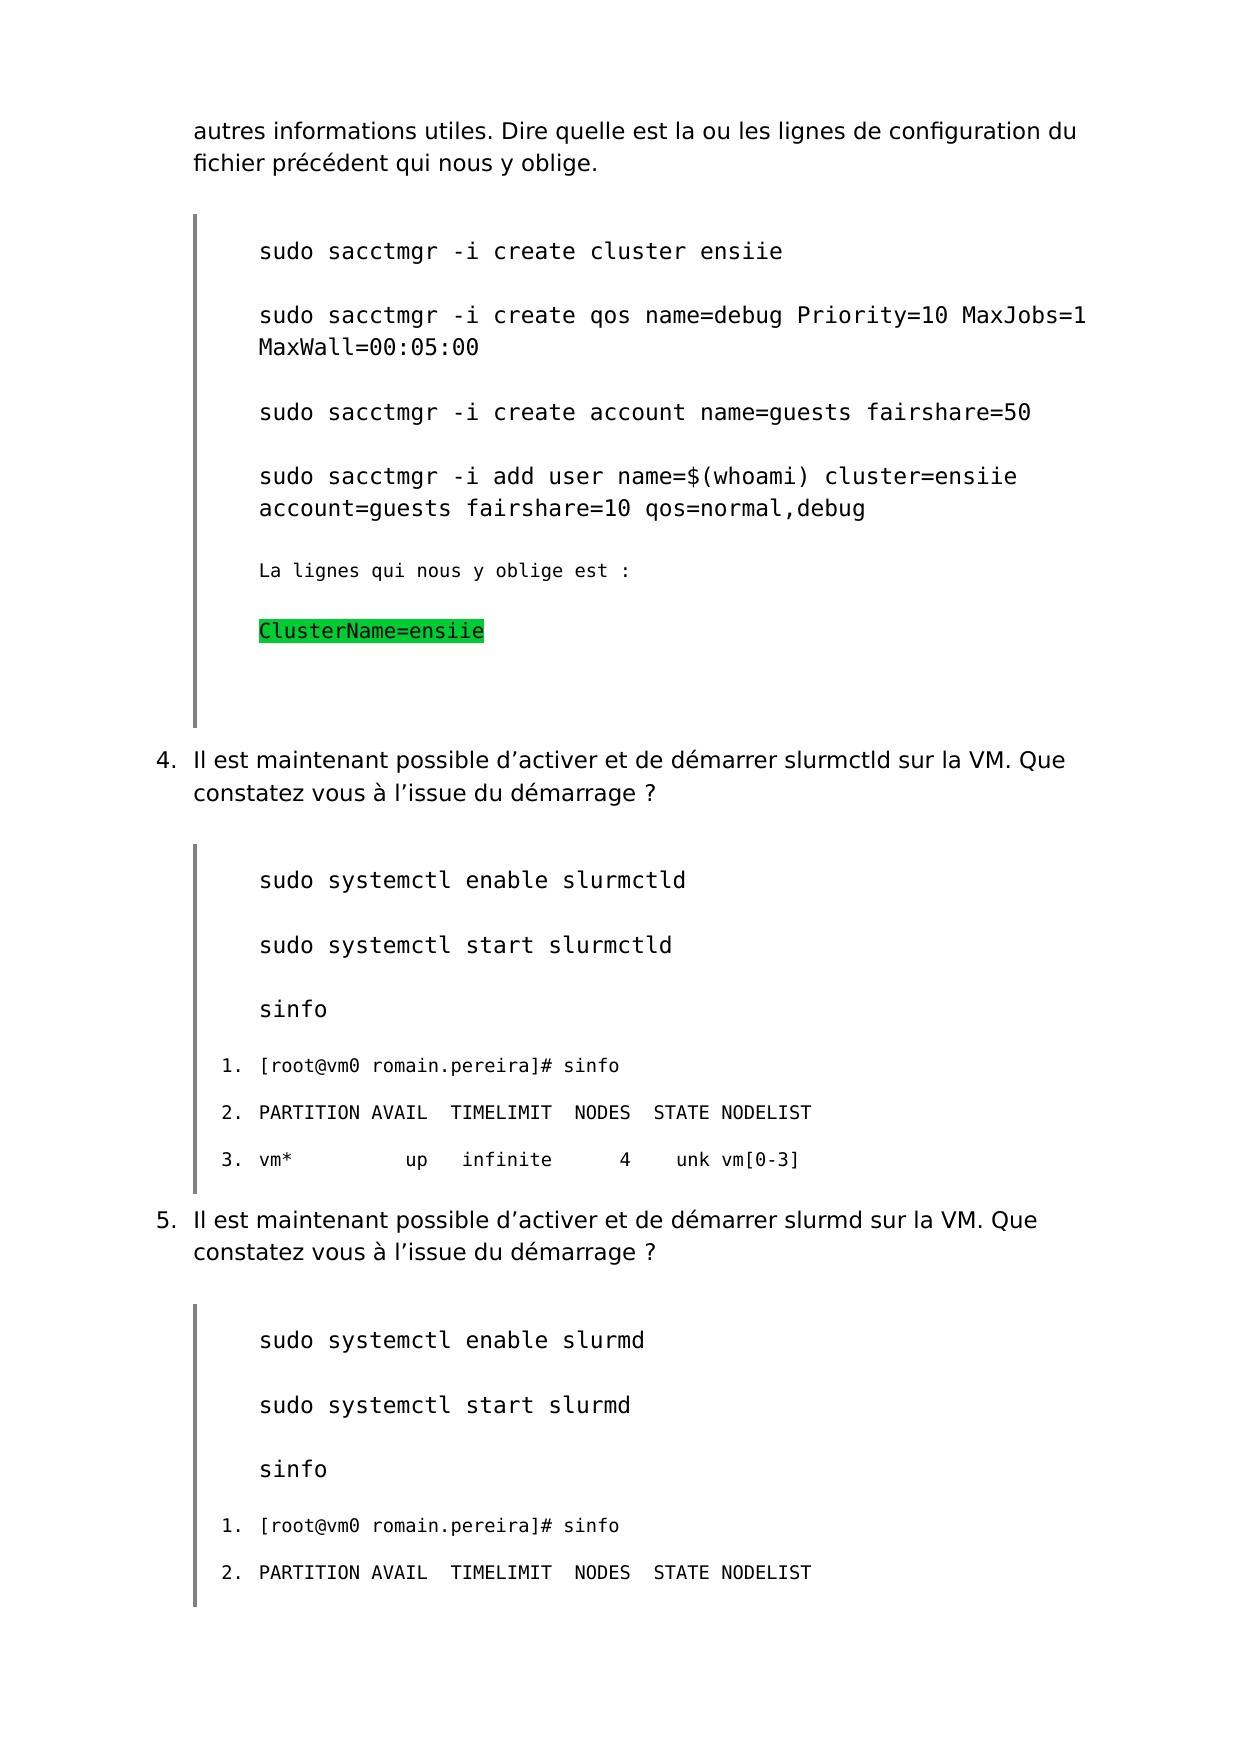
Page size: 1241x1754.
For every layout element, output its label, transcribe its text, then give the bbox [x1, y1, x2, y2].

list autres informations utiles. Dire quelle est la ou les lignes de configuration du fichier précédent qui nous y oblige. [156, 118, 1122, 177]
list La lignes qui nous y oblige est : [197, 536, 1122, 582]
list sudo systemctl enable slurmctld [197, 844, 1122, 894]
list sinfo [197, 1433, 1122, 1483]
list sudo systemctl enable slurmd [197, 1304, 1122, 1354]
list ClusterName=ensiie [197, 595, 1122, 643]
list [root@vm0 romain.pereira]# sinfo [197, 1031, 1122, 1077]
list sudo sacctmgr -i create qos name=debug Priority=10 MaxJobs=1 MaxWall=00:05:00 [197, 279, 1122, 361]
list vm* up infinite 4 unk vm[0-3] [197, 1125, 1122, 1194]
list PARTITION AVAIL TIMELIMIT NODES STATE NODELIST [197, 1538, 1122, 1607]
list sudo sacctmgr -i create cluster ensiie [197, 214, 1122, 265]
list [root@vm0 romain.pereira]# sinfo [197, 1491, 1122, 1537]
list Il est maintenant possible d’activer et de démarrer slurmctld sur la VM. Que constatez vous à l’issue du démarrage ? [156, 748, 1122, 806]
list sudo sacctmgr -i create account name=guests fairshare=50 [197, 375, 1122, 426]
list Il est maintenant possible d’activer et de démarrer slurmd sur la VM. Que constatez vous à l’issue du démarrage ? [156, 1208, 1122, 1266]
list sudo sacctmgr -i add user name=$(whoami) cluster=ensiie account=guests fairshare=10 qos=normal,debug [197, 440, 1122, 522]
list sudo systemctl start slurmctld [197, 908, 1122, 959]
list sudo systemctl start slurmd [197, 1368, 1122, 1419]
list sinfo [197, 973, 1122, 1023]
list PARTITION AVAIL TIMELIMIT NODES STATE NODELIST [197, 1078, 1122, 1124]
